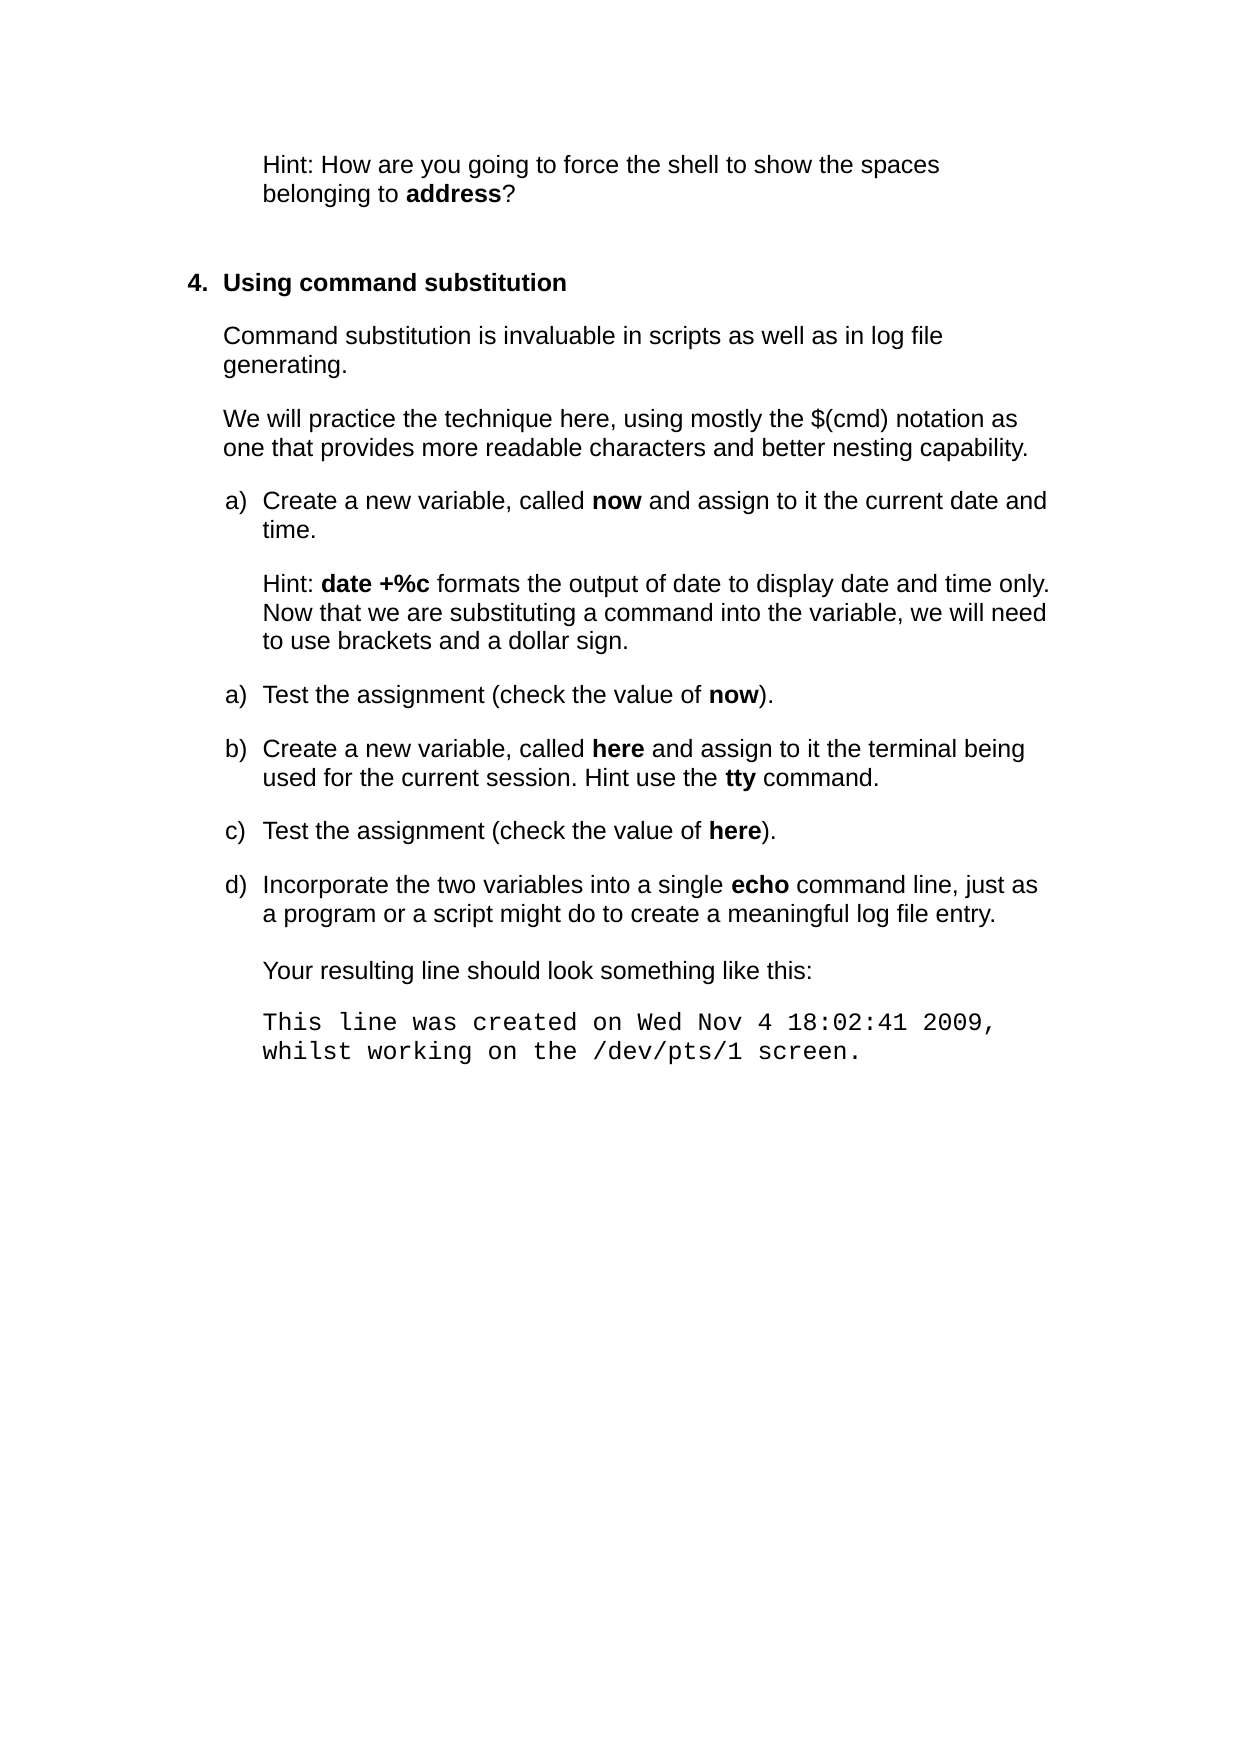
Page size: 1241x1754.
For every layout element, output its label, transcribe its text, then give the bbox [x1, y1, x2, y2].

list Incorporate the two variables into a single echo command line, just as a program or a script might do to create a meaningful log file entry. Your resulting line should look something like this: [225, 870, 1053, 985]
text Command substitution is invaluable in scripts as well as in log file generating. [223, 321, 1053, 379]
subtitle Hint: How are you going to force the shell to show the spaces belonging to address? [262, 150, 1053, 207]
list Using command substitution [187, 267, 1053, 296]
list Test the assignment (check the value of now). [225, 680, 1053, 709]
text This line was created on Wed Nov 4 18:02:41 2009, whilst working on the /dev/pts/1 screen. [262, 1010, 1053, 1067]
list Test the assignment (check the value of here). [225, 816, 1053, 845]
list Create a new variable, called here and assign to it the terminal being used for the current session. Hint use the tty command. [225, 734, 1053, 791]
list Create a new variable, called now and assign to it the current date and time. [225, 486, 1053, 544]
text Hint: date +%c formats the output of date to display date and time only. Now that we are substituting a command into the variable, we will need to use brackets and a dollar sign. [262, 569, 1053, 655]
text We will practice the technique here, using mostly the $(cmd) notation as one that provides more readable characters and better nesting capability. [223, 404, 1053, 461]
